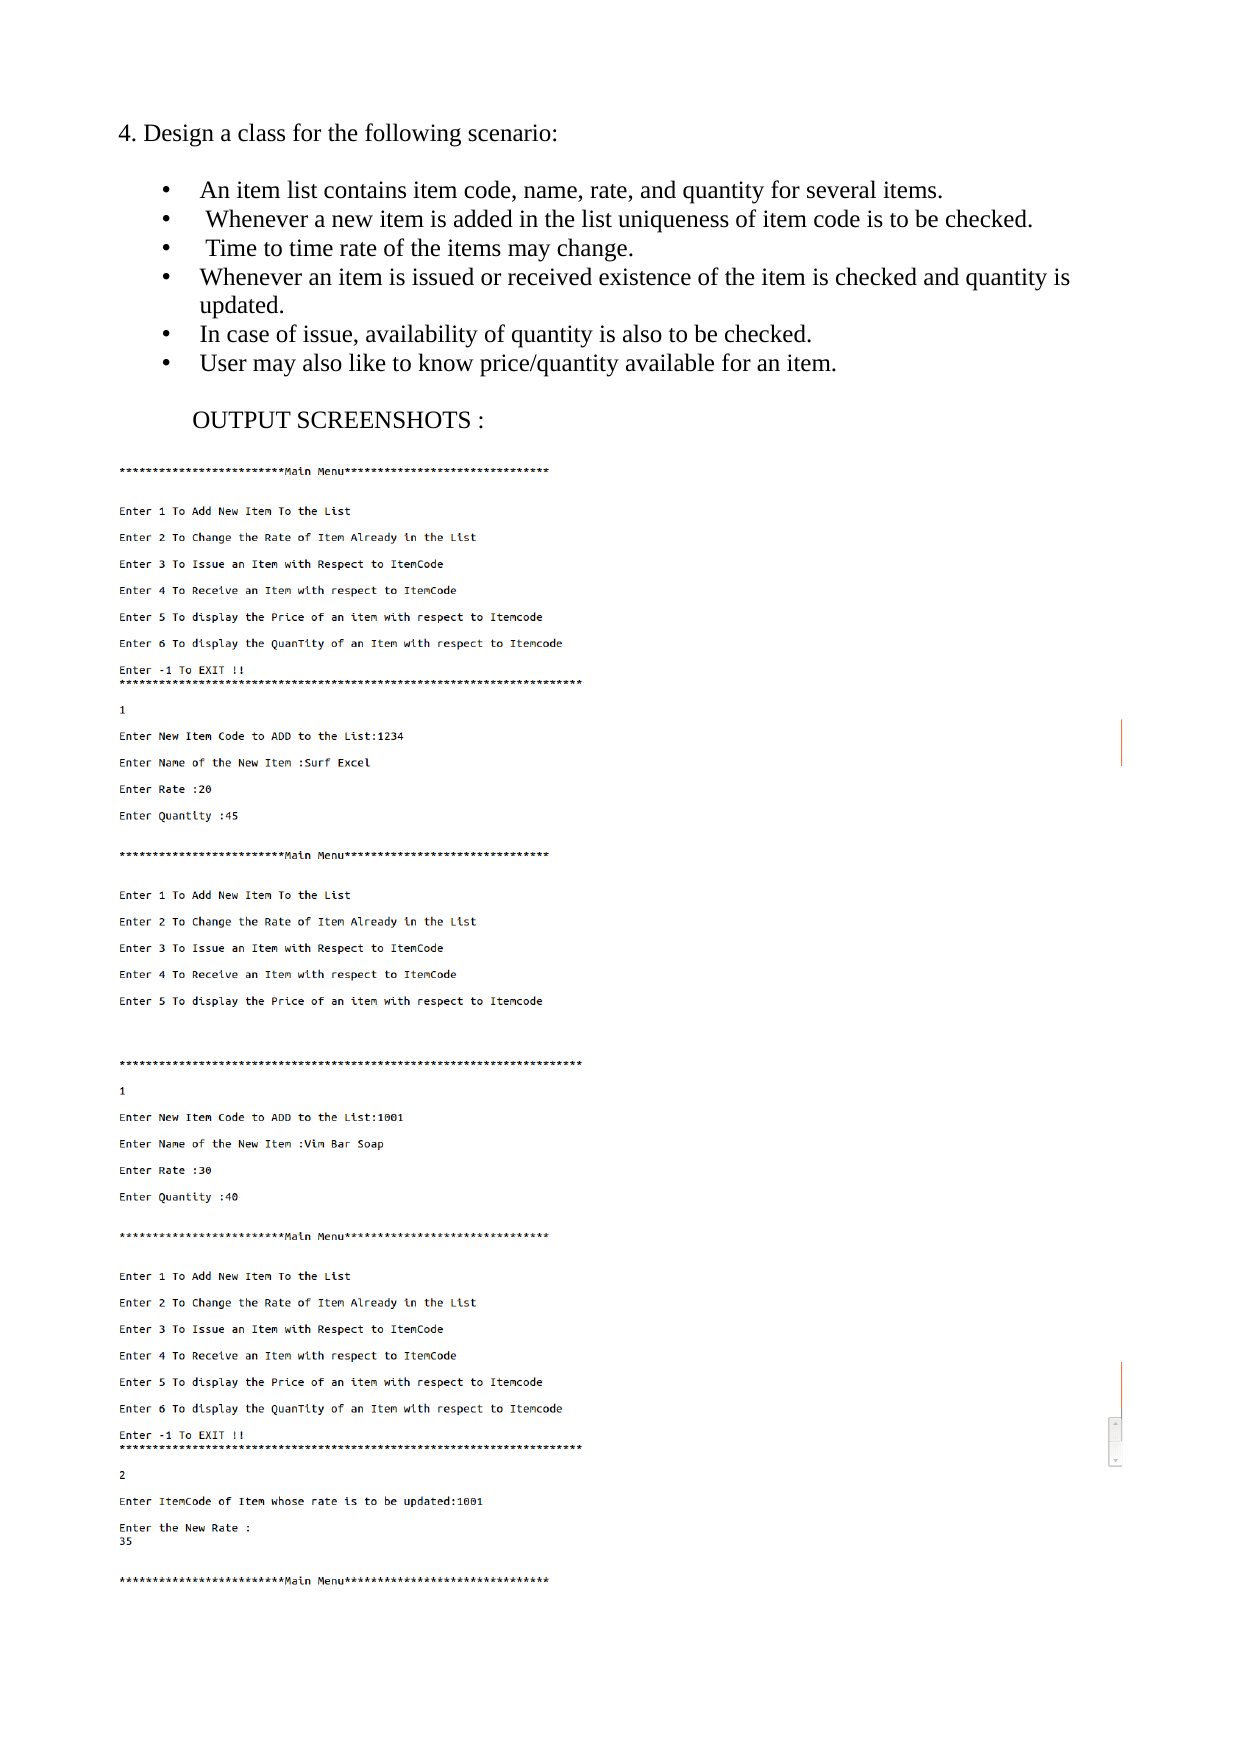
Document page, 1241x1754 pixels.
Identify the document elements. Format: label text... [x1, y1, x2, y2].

list Whenever a new item is added in the list uniqueness of item code is to be checked. [162, 204, 1122, 233]
picture [118, 463, 1123, 1028]
text 4. Design a class for the following scenario: [118, 118, 1122, 147]
picture [118, 1056, 1123, 1621]
list An item list contains item code, name, rate, and quantity for several items. [162, 176, 1122, 204]
list Time to time rate of the items may change. [162, 233, 1122, 262]
list In case of issue, availability of quantity is also to be checked. [162, 319, 1122, 348]
text OUTPUT SCREENSHOTS : [118, 406, 1122, 434]
list Whenever an item is issued or received existence of the item is checked and quantity is updated. [162, 262, 1122, 319]
list User may also like to know price/quantity available for an item. [162, 348, 1122, 377]
